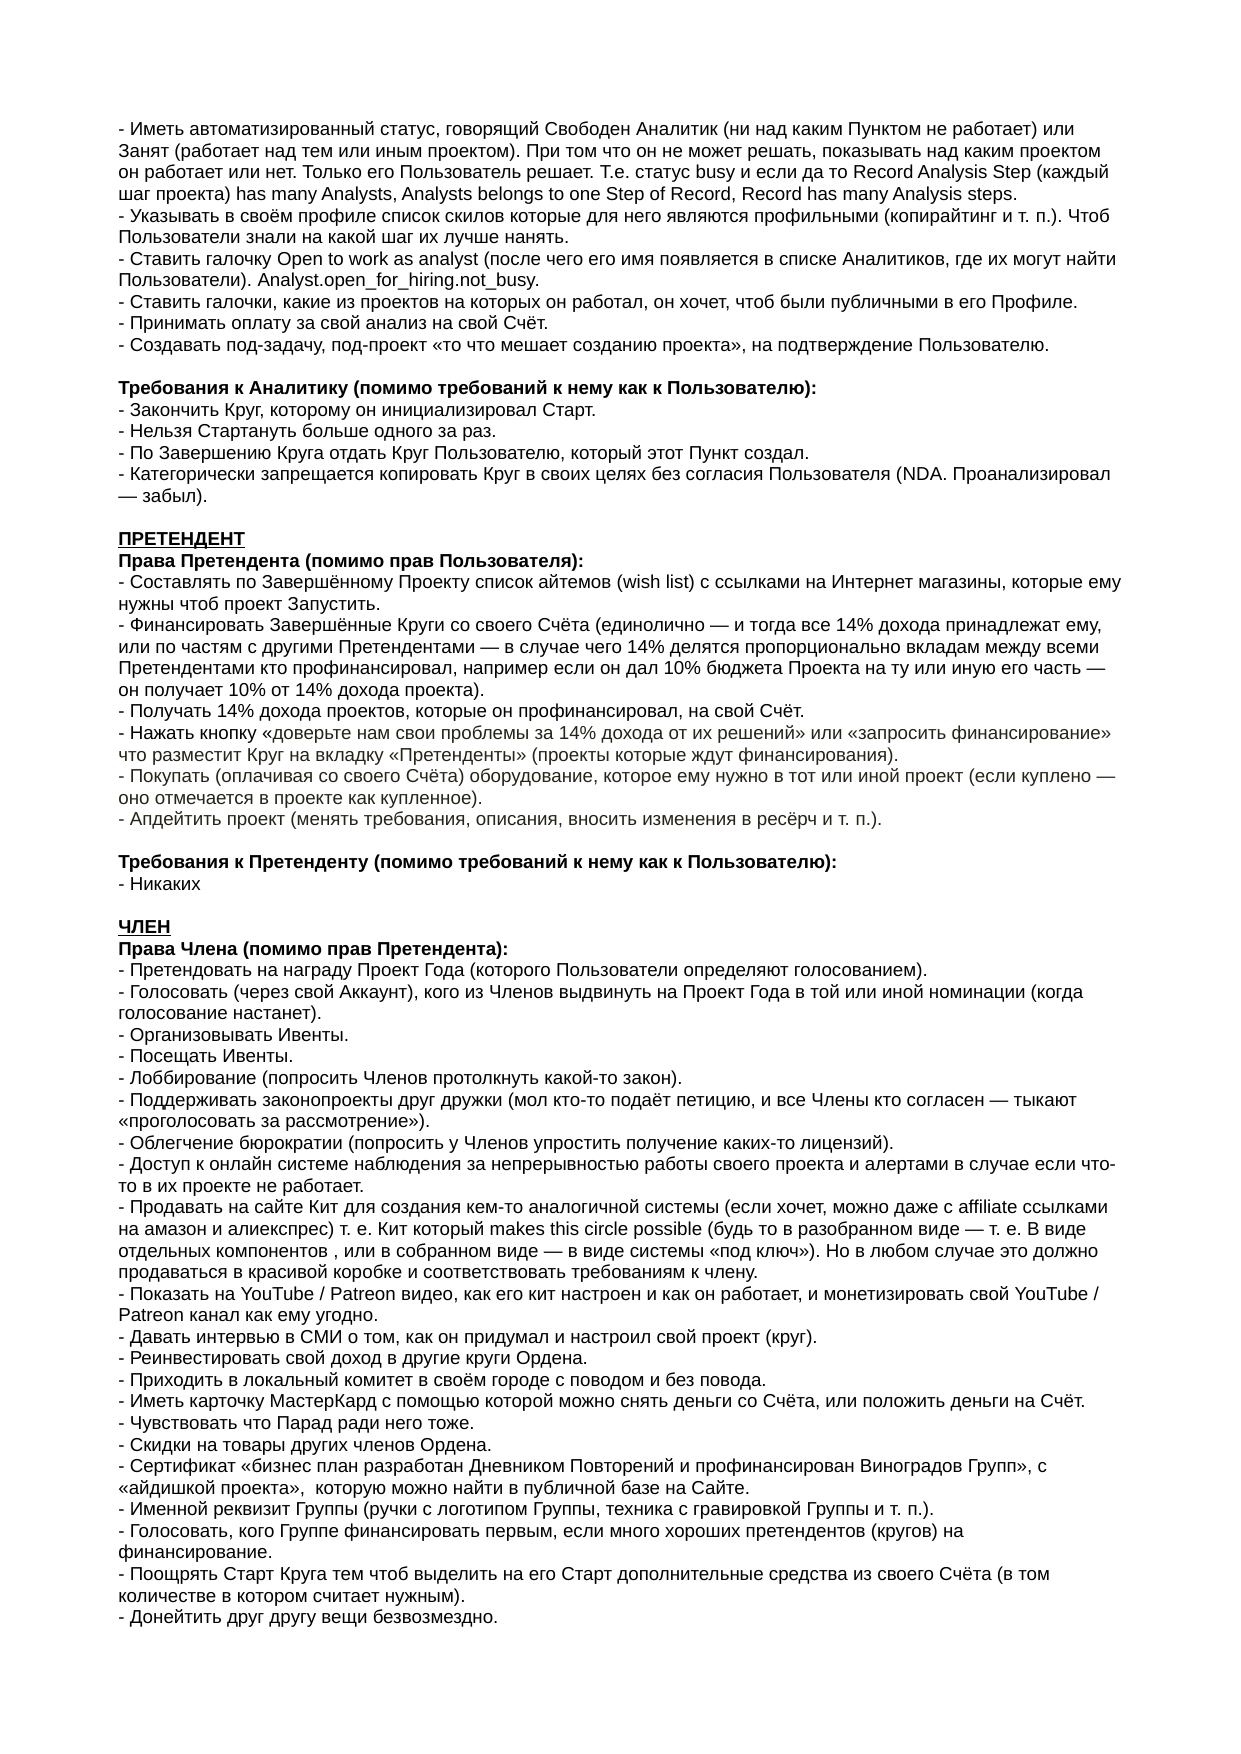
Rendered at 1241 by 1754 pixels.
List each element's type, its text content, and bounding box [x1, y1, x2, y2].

text ЧЛЕН [118, 916, 1122, 937]
text - Нельзя Стартануть больше одного за раз. [118, 420, 1122, 442]
text - Лоббирование (попросить Членов протолкнуть какой-то закон). [118, 1067, 1122, 1088]
text - Ставить галочки, какие из проектов на которых он работал, он хочет, чтоб были публичными в его Профиле. [118, 291, 1122, 312]
text - Ставить галочку Open to work as analyst (после чего его имя появляется в списке Аналитиков, где их могут найти Пользователи). Analyst.open_for_hiring.not_busy. [118, 247, 1122, 291]
text - Скидки на товары других членов Ордена. [118, 1433, 1122, 1455]
text - Реинвестировать свой доход в другие круги Ордена. [118, 1347, 1122, 1369]
text Требования к Аналитику (помимо требований к нему как к Пользователю): [118, 377, 1122, 398]
text - Посещать Ивенты. [118, 1045, 1122, 1067]
text - Чувствовать что Парад ради него тоже. [118, 1412, 1122, 1433]
text - Голосовать, кого Группе финансировать первым, если много хороших претендентов (кругов) на финансирование. [118, 1520, 1122, 1563]
text ПРЕТЕНДЕНТ [118, 528, 1122, 549]
text - Указывать в своём профиле список скилов которые для него являются профильными (копирайтинг и т. п.). Чтоб Пользователи знали на какой шаг их лучше нанять. [118, 204, 1122, 247]
text - Организовывать Ивенты. [118, 1024, 1122, 1045]
text - Иметь карточку МастерКард с помощью которой можно снять деньги со Счёта, или положить деньги на Счёт. [118, 1390, 1122, 1412]
text - Создавать под-задачу, под-проект «то что мешает созданию проекта», на подтверждение Пользователю. [118, 334, 1122, 355]
text - Донейтить друг другу вещи безвозмездно. [118, 1606, 1122, 1627]
text Требования к Претенденту (помимо требований к нему как к Пользователю): [118, 851, 1122, 873]
text - Претендовать на награду Проект Года (которого Пользователи определяют голосованием). [118, 959, 1122, 981]
text - По Завершению Круга отдать Круг Пользователю, который этот Пункт создал. [118, 442, 1122, 463]
text - Получать 14% дохода проектов, которые он профинансировал, на свой Счёт. [118, 700, 1122, 722]
text - Финансировать Завершённые Круги со своего Счёта (единолично — и тогда все 14% дохода принадлежат ему, или по частям с другими Претендентами — в случае чего 14% делятся пропорционально вкладам между всеми Претендентами кто профинансировал, например если он дал 10% бюджета Проекта на ту или иную его часть — он получает 10% от 14% дохода проекта). [118, 614, 1122, 700]
text - Никаких [118, 873, 1122, 894]
text - Показать на YouTube / Patreon видео, как его кит настроен и как он работает, и монетизировать свой YouTube / Patreon канал как ему угодно. [118, 1282, 1122, 1326]
text - Составлять по Завершённому Проекту список айтемов (wish list) с ссылками на Интернет магазины, которые ему нужны чтоб проект Запустить. [118, 571, 1122, 614]
text Права Претендента (помимо прав Пользователя): [118, 549, 1122, 571]
text - Закончить Круг, которому он инициализировал Старт. [118, 398, 1122, 420]
text - Именной реквизит Группы (ручки с логотипом Группы, техника с гравировкой Группы и т. п.). [118, 1498, 1122, 1520]
text - Давать интервью в СМИ о том, как он придумал и настроил свой проект (круг). [118, 1326, 1122, 1347]
text - Поощрять Старт Круга тем чтоб выделить на его Старт дополнительные средства из своего Счёта (в том количестве в котором считает нужным). [118, 1563, 1122, 1606]
text - Облегчение бюрократии (попросить у Членов упростить получение каких-то лицензий). [118, 1132, 1122, 1153]
text - Сертификат «бизнес план разработан Дневником Повторений и профинансирован Виноградов Групп», с «айдишкой проекта», которую можно найти в публичной базе на Сайте. [118, 1455, 1122, 1498]
text - Поддерживать законопроекты друг дружки (мол кто-то подаёт петицию, и все Члены кто согласен — тыкают «проголосовать за рассмотрение»). [118, 1088, 1122, 1132]
text - Продавать на сайте Кит для создания кем-то аналогичной системы (если хочет, можно даже с affiliate ссылками на амазон и алиекспрес) т. е. Кит который makes this circle possible (будь то в разобранном виде — т. е. В виде отдельных компонентов , или в собранном виде — в виде системы «под ключ»). Но в любом случае это должно продаваться в красивой коробке и соответствовать требованиям к члену. [118, 1196, 1122, 1282]
text Права Члена (помимо прав Претендента): [118, 937, 1122, 959]
text - Приходить в локальный комитет в своём городе с поводом и без повода. [118, 1369, 1122, 1390]
text - Иметь автоматизированный статус, говорящий Свободен Аналитик (ни над каким Пунктом не работает) или Занят (работает над тем или иным проектом). При том что он не может решать, показывать над каким проектом он работает или нет. Только его Пользователь решает. Т.е. статус busy и если да то Record Analysis Step (каждый шаг проекта) has many Analysts, Analysts belongs to one Step of Record, Record has many Analysis steps. [118, 118, 1122, 204]
text - Голосовать (через свой Аккаунт), кого из Членов выдвинуть на Проект Года в той или иной номинации (когда голосование настанет). [118, 981, 1122, 1024]
text - Доступ к онлайн системе наблюдения за непрерывностью работы своего проекта и алертами в случае если что-то в их проекте не работает. [118, 1153, 1122, 1196]
text - Категорически запрещается копировать Круг в своих целях без согласия Пользователя (NDA. Проанализировал — забыл). [118, 463, 1122, 506]
text - Нажать кнопку «доверьте нам свои проблемы за 14% дохода от их решений» или «запросить финансирование» что разместит Круг на вкладку «Претенденты» (проекты которые ждут финансирования). [118, 722, 1122, 765]
text - Принимать оплату за свой анализ на свой Счёт. [118, 312, 1122, 334]
text - Покупать (оплачивая со своего Счёта) оборудование, которое ему нужно в тот или иной проект (если куплено — оно отмечается в проекте как купленное). [118, 765, 1122, 808]
text - Апдейтить проект (менять требования, описания, вносить изменения в ресёрч и т. п.). [118, 808, 1122, 830]
